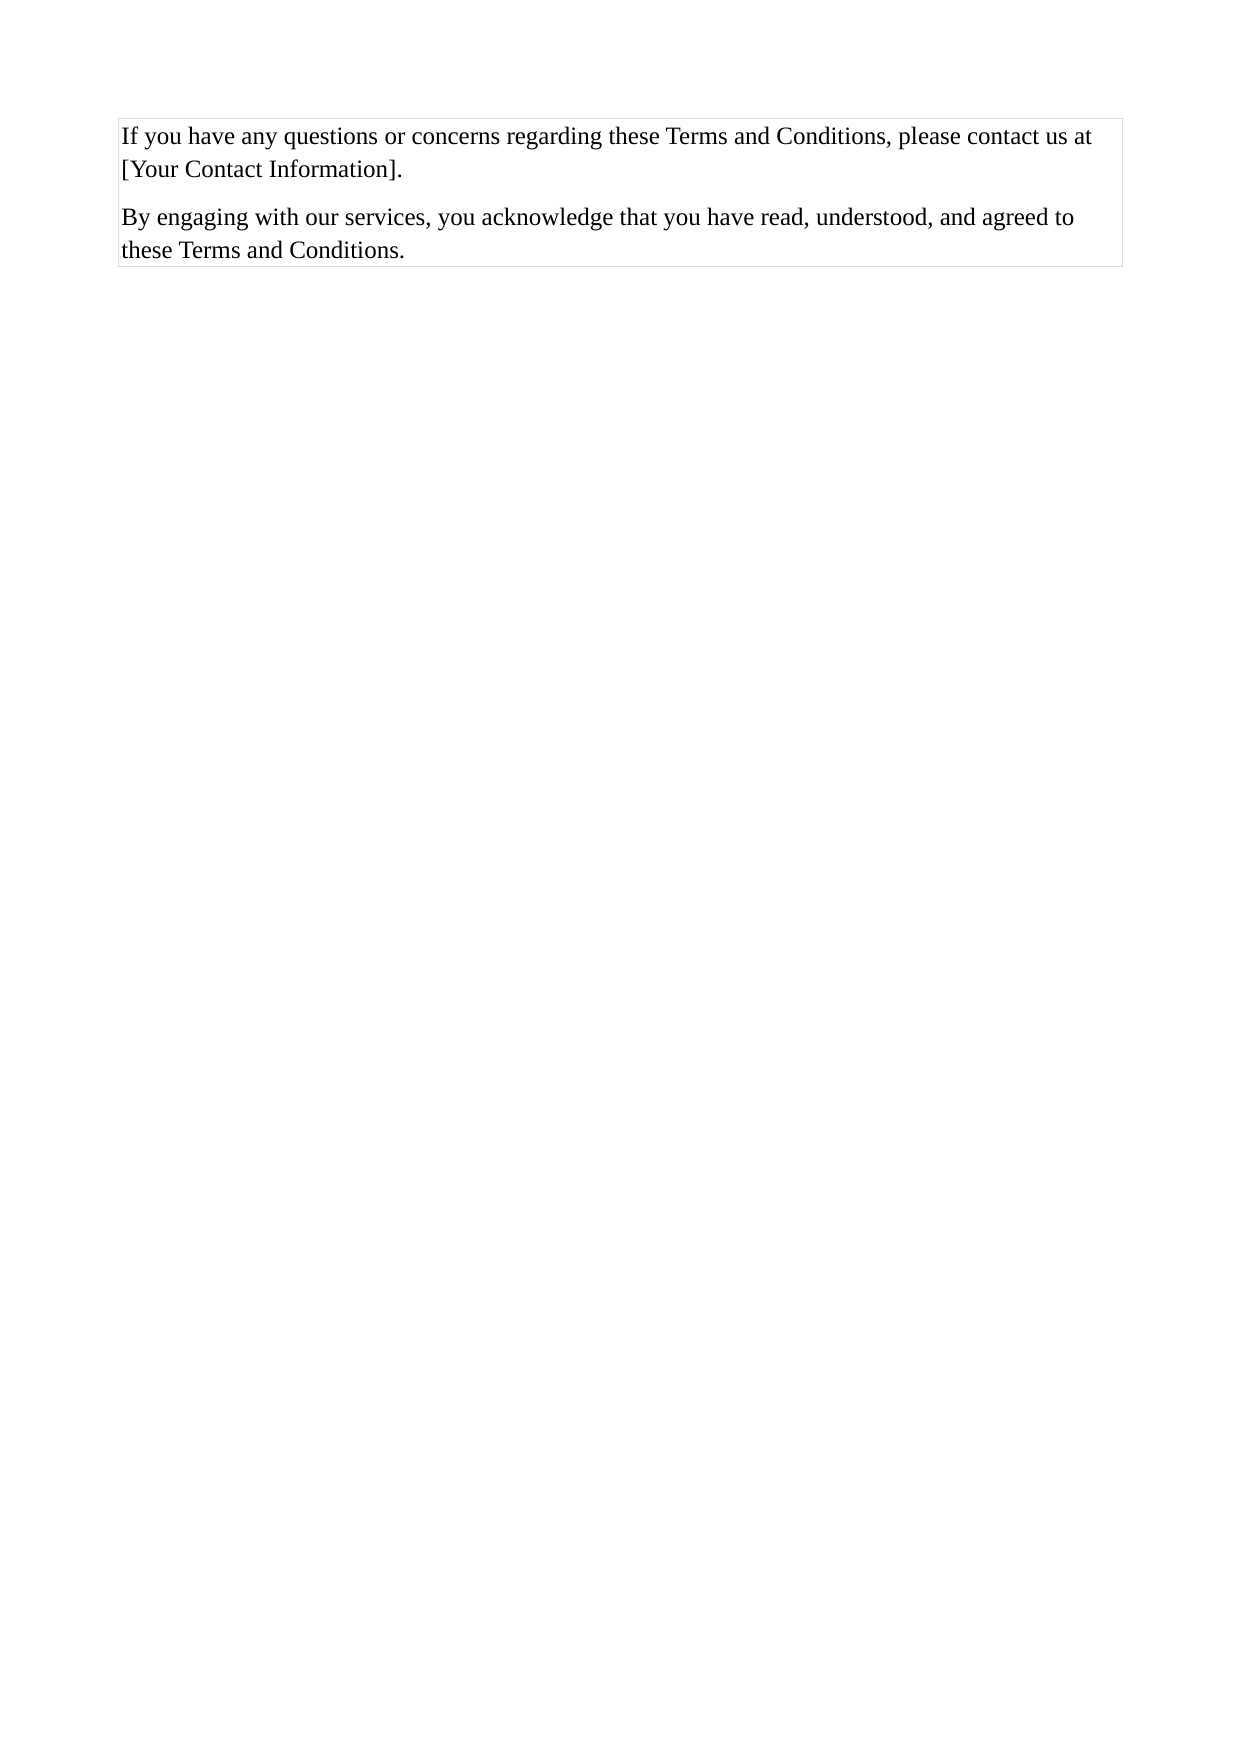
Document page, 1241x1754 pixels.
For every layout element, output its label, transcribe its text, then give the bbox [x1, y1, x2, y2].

text If you have any questions or concerns regarding these Terms and Conditions, please contact us at [Your Contact Information]. [119, 119, 1122, 183]
text By engaging with our services, you acknowledge that you have read, understood, and agreed to these Terms and Conditions. [119, 199, 1122, 266]
